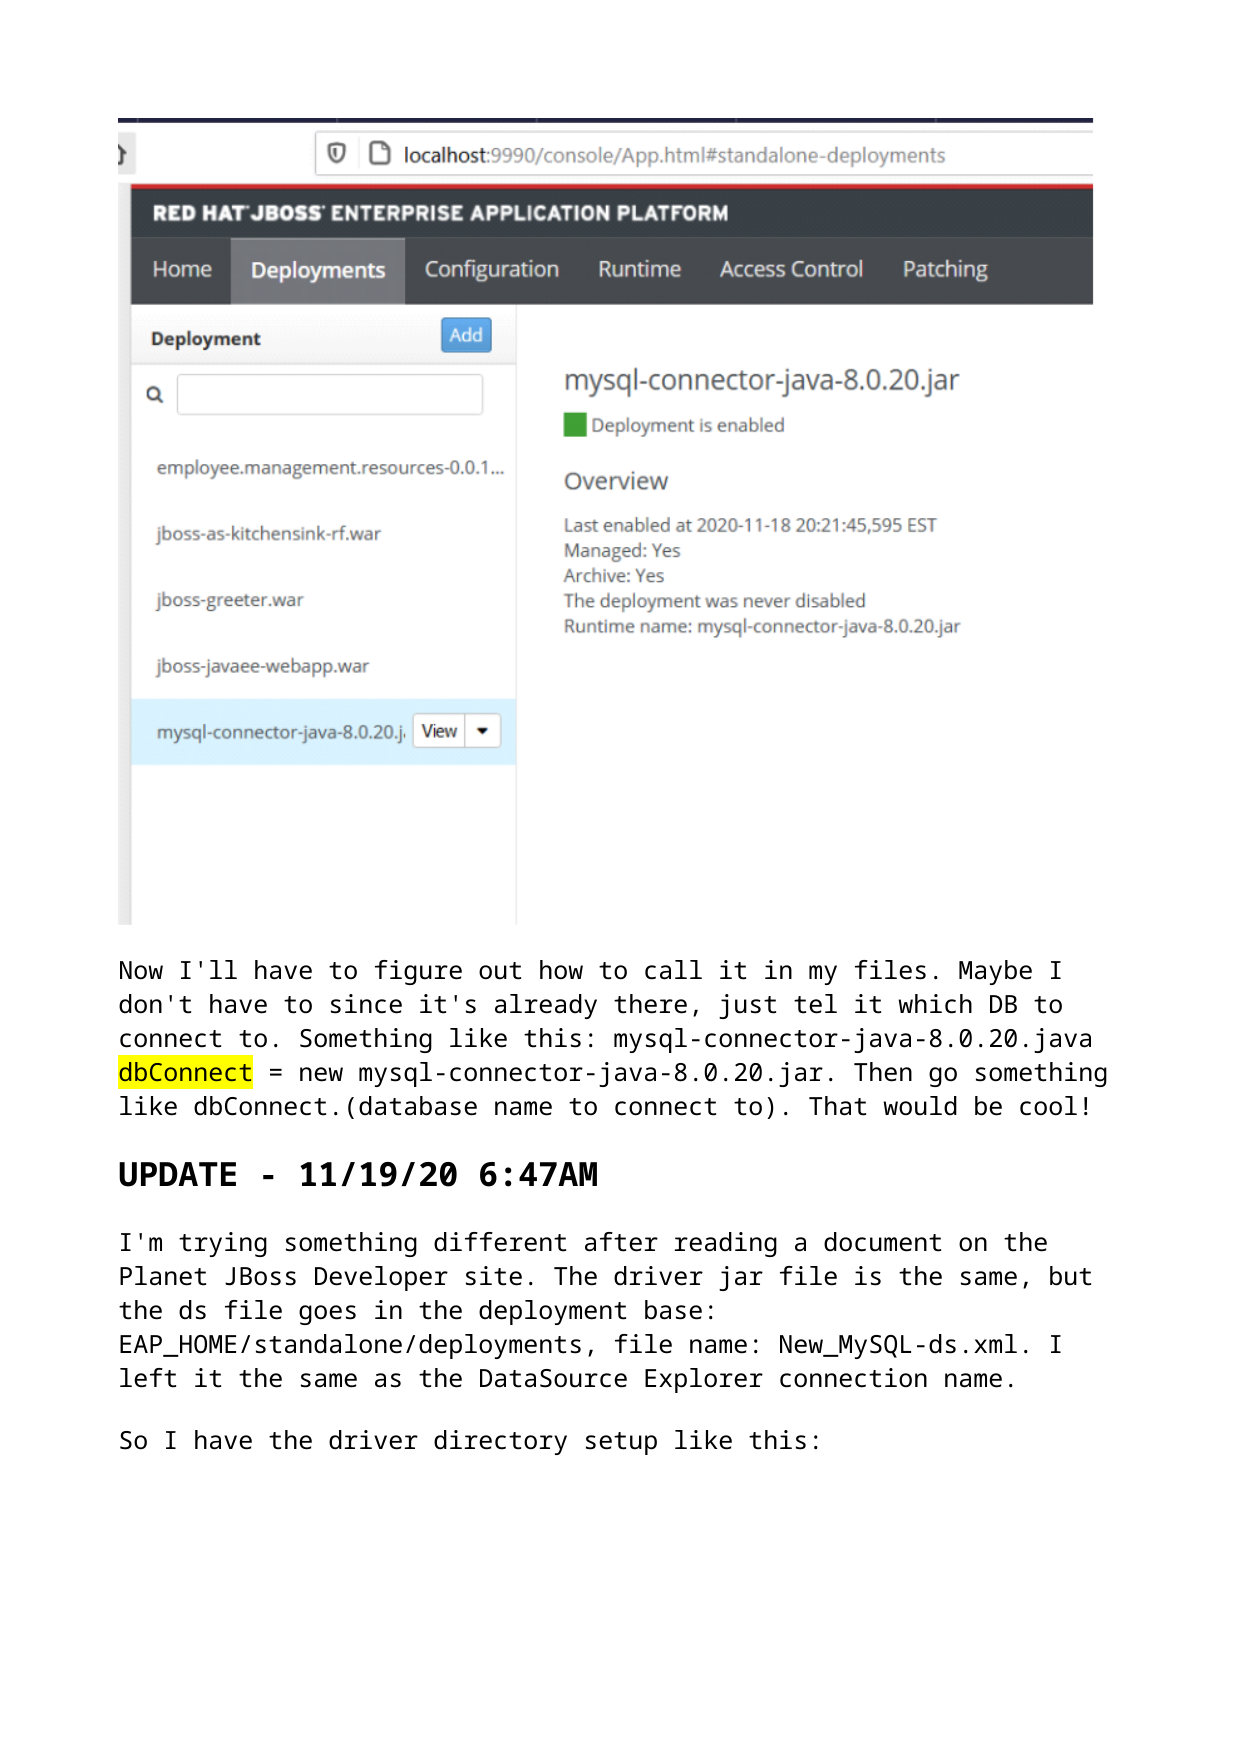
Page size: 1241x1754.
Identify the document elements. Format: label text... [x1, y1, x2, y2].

text So I have the driver directory setup like this: [118, 1422, 1122, 1457]
text Now I'll have to figure out how to call it in my files. Maybe I don't have to since it's already there, just tel it which DB to connect to. Something like this: mysql-connector-java-8.0.20.java dbConnect = new mysql-connector-java-8.0.20.jar. Then go something like dbConnect.(database name to connect to). That would be cool! [118, 952, 1122, 1123]
text I'm trying something different after reading a document on the Planet JBoss Developer site. The driver jar file is the same, but the ds file goes in the deployment base: [118, 1224, 1122, 1326]
text UPDATE - 11/19/20 6:47AM [118, 1151, 1122, 1196]
text EAP_HOME/standalone/deployments, file name: New_MySQL-ds.xml. I left it the same as the DataSource Explorer connection name. [118, 1326, 1122, 1394]
